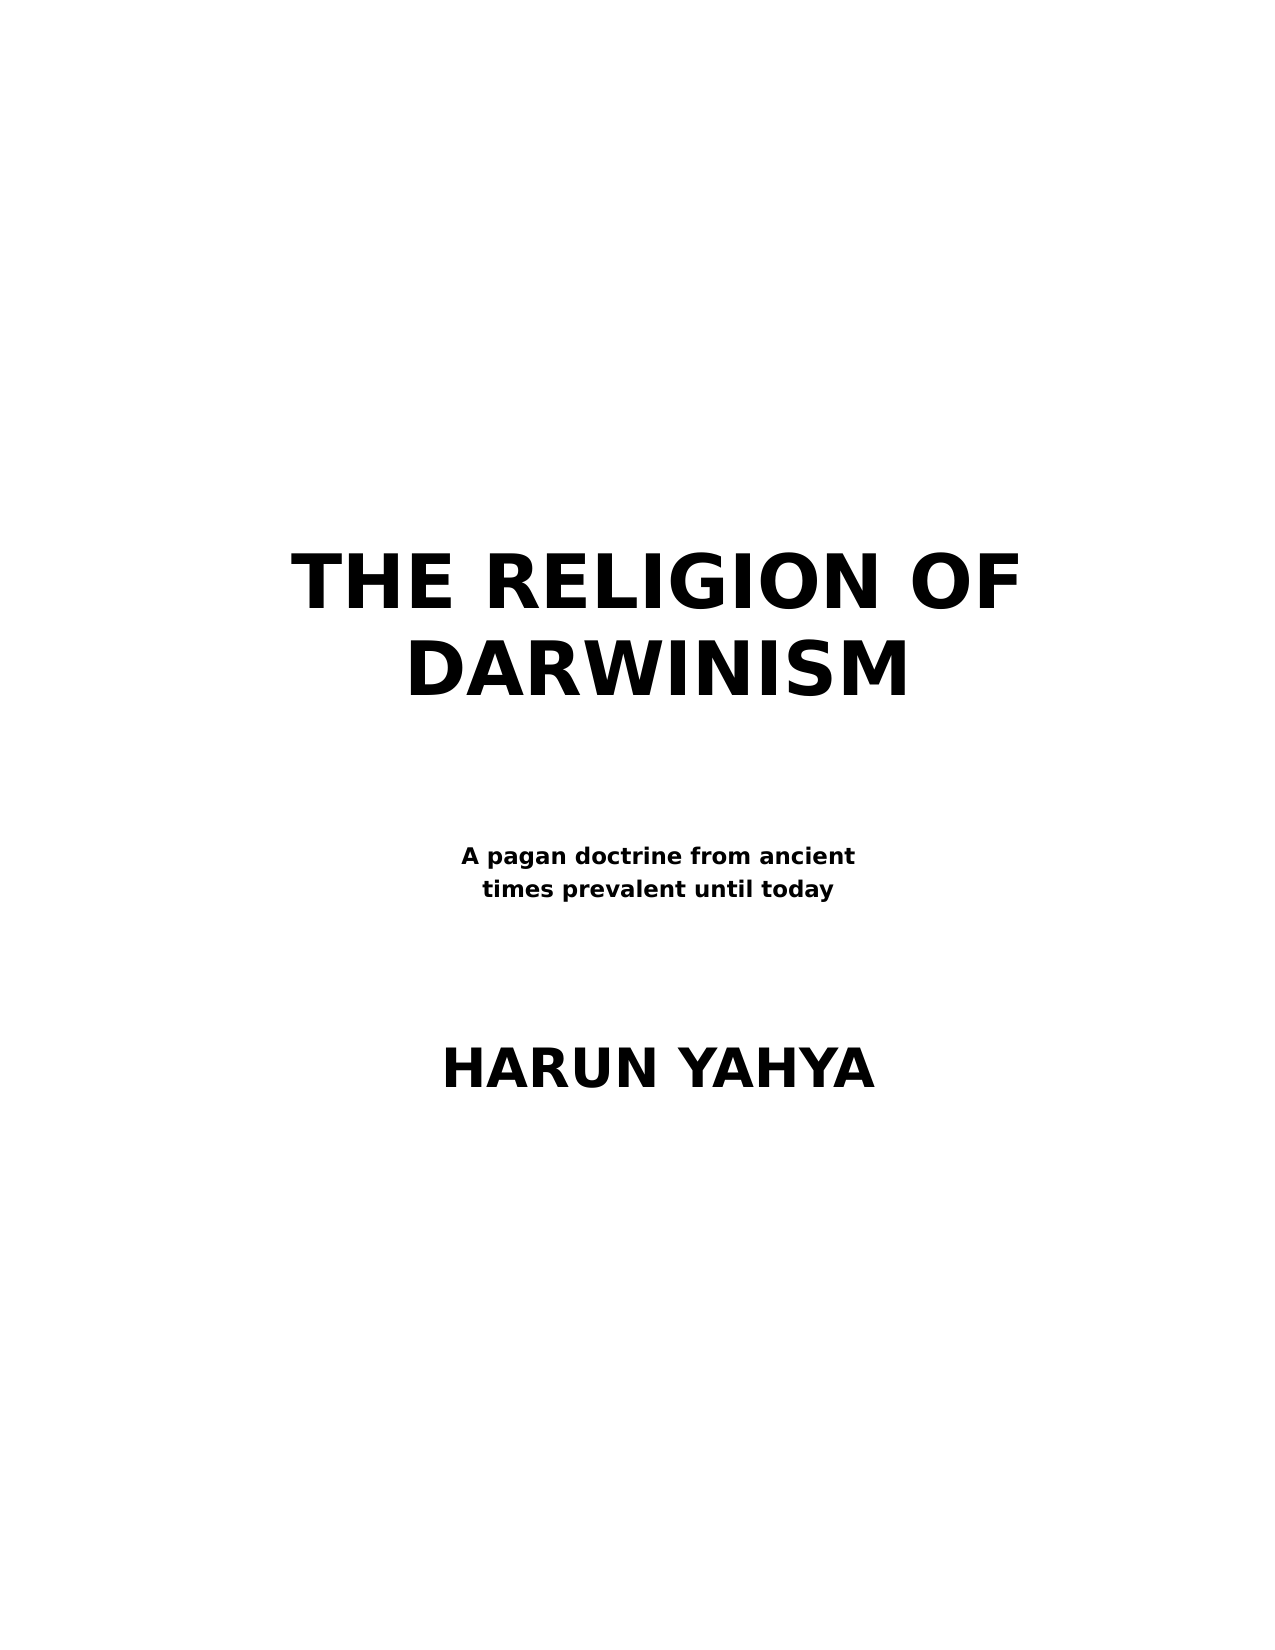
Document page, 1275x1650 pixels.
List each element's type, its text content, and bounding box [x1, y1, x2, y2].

subtitle THE RELIGION OF [148, 538, 1110, 626]
subtitle HARUN YAHYA [148, 1037, 1110, 1100]
subtitle A pagan doctrine from ancient [148, 837, 1110, 871]
subtitle DARWINISM [148, 626, 1110, 713]
subtitle times prevalent until today [148, 871, 1110, 904]
